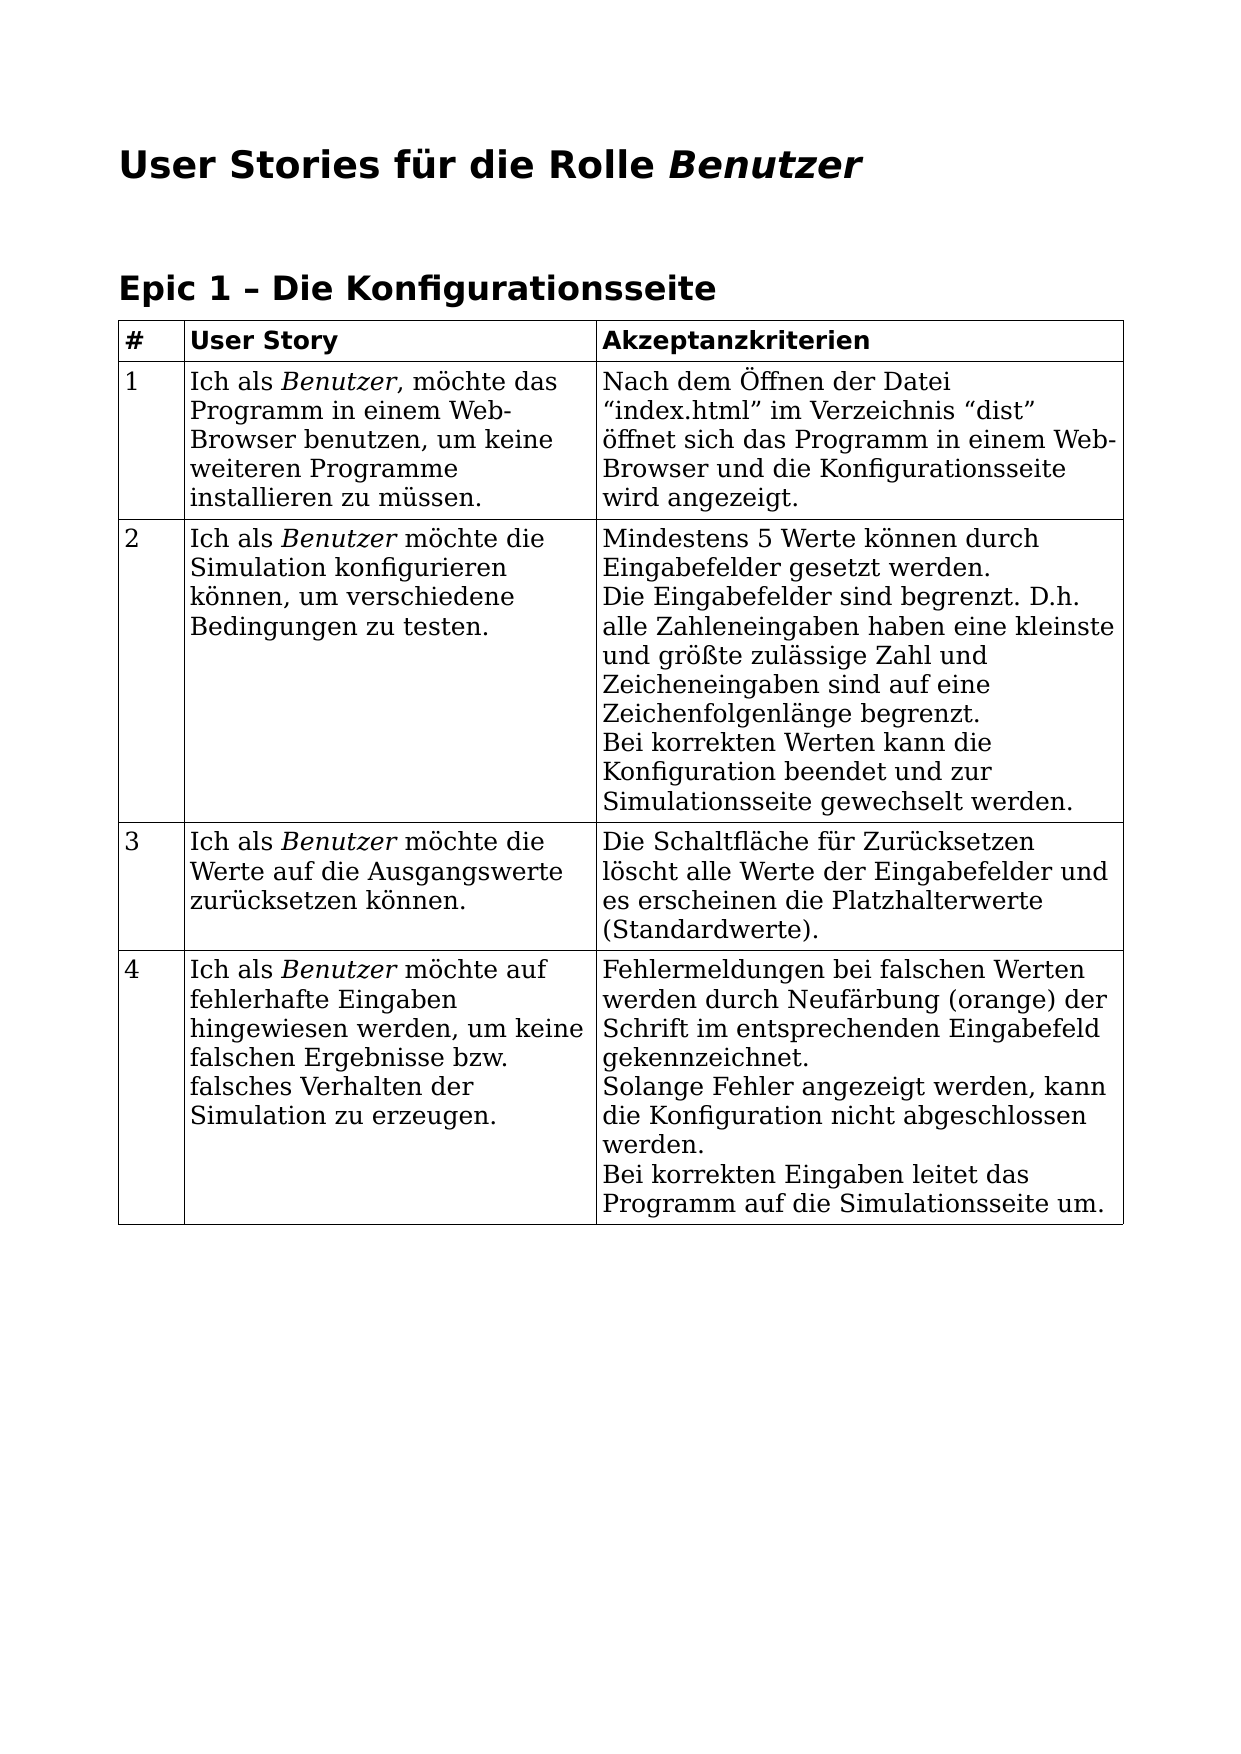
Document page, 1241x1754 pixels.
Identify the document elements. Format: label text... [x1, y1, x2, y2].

table_cell Ich als Benutzer möchte die Simulation konfigurieren können, um verschiedene Bedingungen zu testen. [185, 520, 596, 822]
table_cell Die Schaltfläche für Zurücksetzen löscht alle Werte der Eingabefelder und es erscheinen die Platzhalterwerte (Standardwerte). [597, 823, 1123, 950]
table_cell 3 [119, 823, 184, 950]
table_cell 1 [119, 362, 184, 518]
table_header Akzeptanzkriterien [597, 321, 1123, 361]
table_cell 4 [119, 951, 184, 1224]
subtitle User Stories für die Rolle Benutzer [118, 143, 1122, 187]
table_cell Mindestens 5 Werte können durch Eingabefelder gesetzt werden. Die Eingabefelder sind begrenzt. D.h. alle Zahleneingaben haben eine kleinste und größte zulässige Zahl und Zeicheneingaben sind auf eine Zeichenfolgenlänge begrenzt. Bei korrekten Werten kann die Konfiguration beendet und zur Simulationsseite gewechselt werden. [597, 520, 1123, 822]
subtitle Epic 1 – Die Konfigurationsseite [118, 269, 1122, 308]
table_cell 2 [119, 520, 184, 822]
table_cell Ich als Benutzer möchte die Werte auf die Ausgangswerte zurücksetzen können. [185, 823, 596, 950]
table_cell Fehlermeldungen bei falschen Werten werden durch Neufärbung (orange) der Schrift im entsprechenden Eingabefeld gekennzeichnet. Solange Fehler angezeigt werden, kann die Konfiguration nicht abgeschlossen werden. Bei korrekten Eingaben leitet das Programm auf die Simulationsseite um. [597, 951, 1123, 1224]
table_cell Nach dem Öffnen der Datei “index.html” im Verzeichnis “dist” öffnet sich das Programm in einem Web-Browser und die Konfigurationsseite wird angezeigt. [597, 362, 1123, 518]
table_header User Story [185, 321, 596, 361]
table_cell Ich als Benutzer möchte auf fehlerhafte Eingaben hingewiesen werden, um keine falschen Ergebnisse bzw. falsches Verhalten der Simulation zu erzeugen. [185, 951, 596, 1224]
table_header # [119, 321, 184, 361]
table_cell Ich als Benutzer, möchte das Programm in einem Web-Browser benutzen, um keine weiteren Programme installieren zu müssen. [185, 362, 596, 518]
